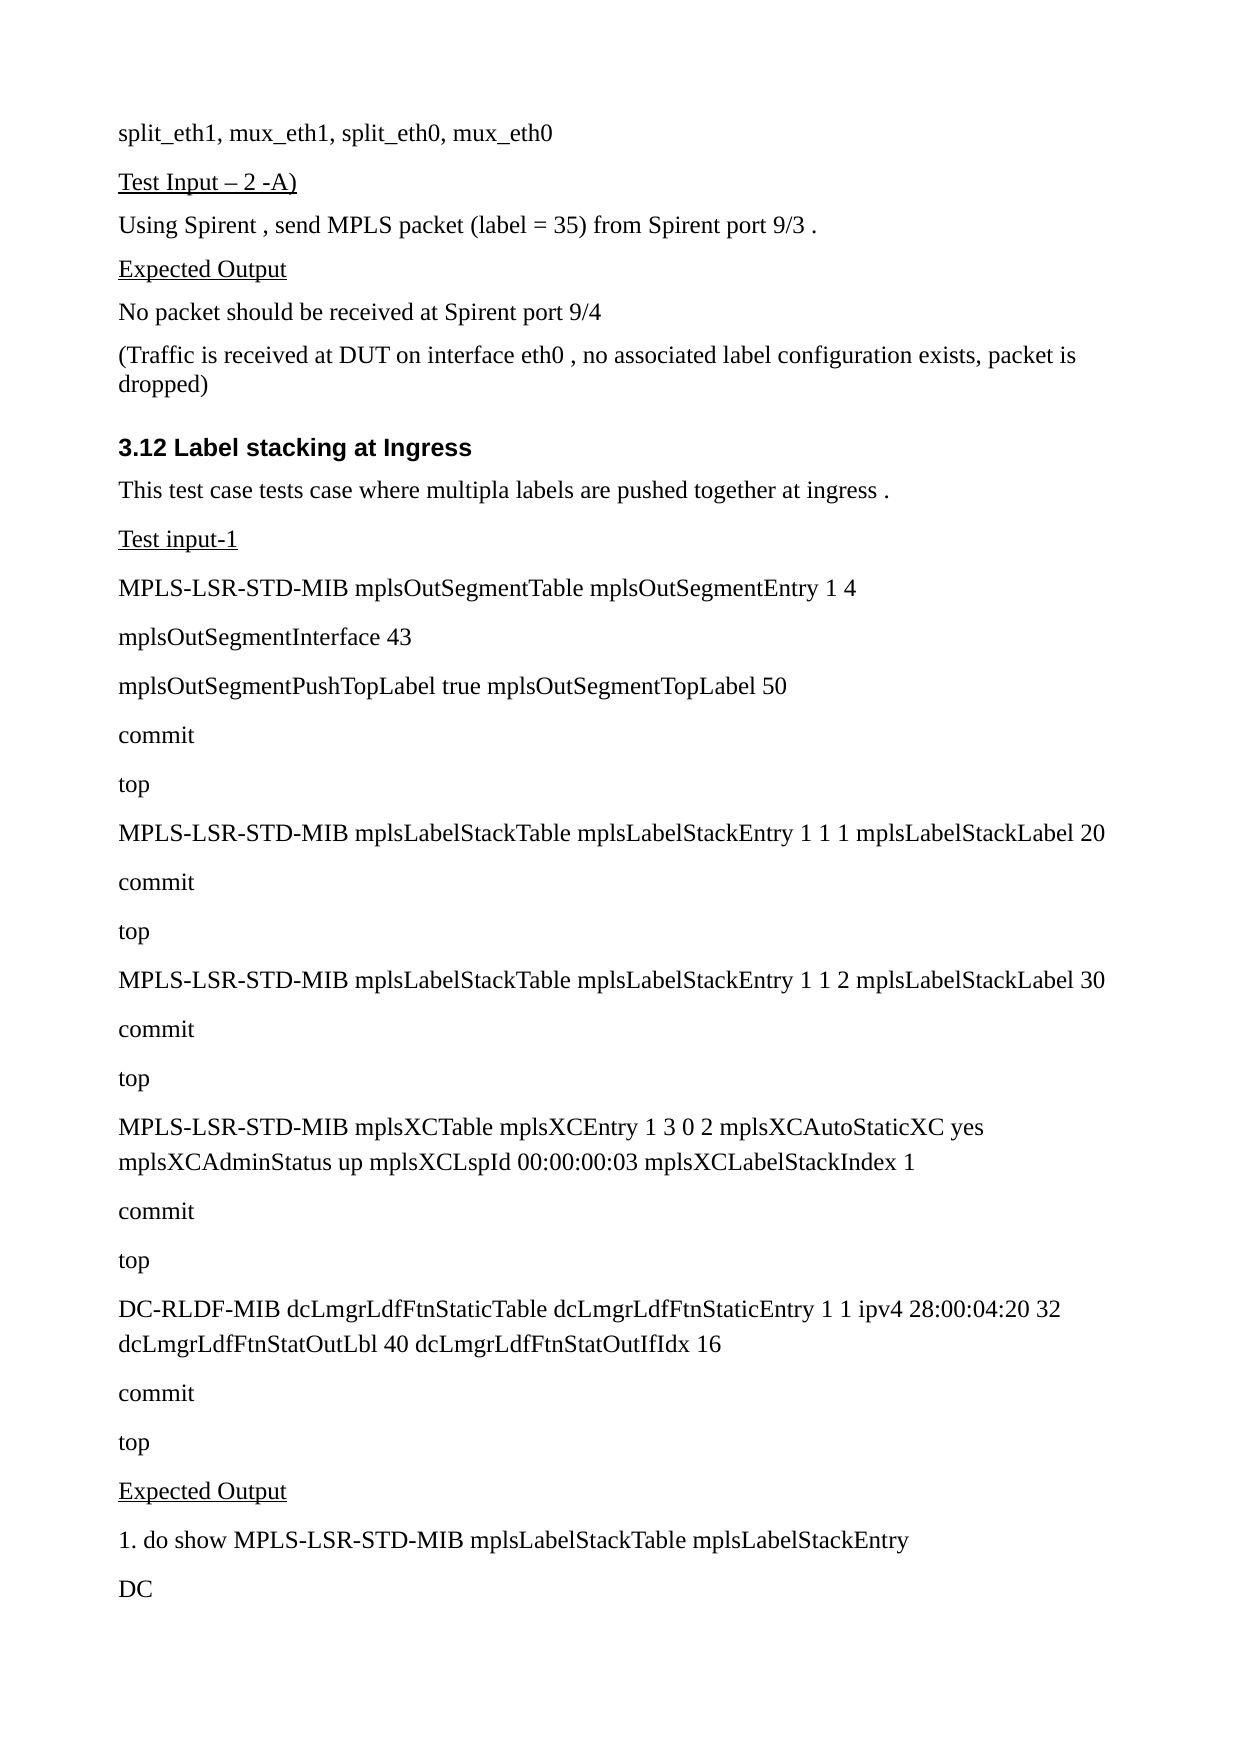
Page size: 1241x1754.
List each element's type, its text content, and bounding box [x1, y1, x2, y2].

text 1. do show MPLS-LSR-STD-MIB mplsLabelStackTable mplsLabelStackEntry [118, 1525, 1122, 1554]
text MPLS-LSR-STD-MIB mplsOutSegmentTable mplsOutSegmentEntry 1 4 [118, 573, 1122, 602]
text top [118, 1063, 1122, 1092]
text commit [118, 720, 1122, 749]
text DC-RLDF-MIB dcLmgrLdfFtnStaticTable dcLmgrLdfFtnStaticEntry 1 1 ipv4 28:00:04:20 32 dcLmgrLdfFtnStatOutLbl 40 dcLmgrLdfFtnStatOutIfIdx 16 [118, 1294, 1122, 1357]
text MPLS-LSR-STD-MIB mplsLabelStackTable mplsLabelStackEntry 1 1 2 mplsLabelStackLabel 30 [118, 965, 1122, 994]
text top [118, 1427, 1122, 1456]
text commit [118, 1378, 1122, 1406]
text Test input-1 [118, 524, 1122, 552]
text top [118, 1245, 1122, 1274]
text This test case tests case where multipla labels are pushed together at ingress . [118, 475, 1122, 503]
text Test Input – 2 -A) [118, 167, 1122, 196]
text Expected Output [118, 254, 1122, 283]
text Using Spirent , send MPLS packet (label = 35) from Spirent port 9/3 . [118, 211, 1122, 239]
text MPLS-LSR-STD-MIB mplsLabelStackTable mplsLabelStackEntry 1 1 1 mplsLabelStackLabel 20 [118, 818, 1122, 847]
text top [118, 916, 1122, 945]
text MPLS-LSR-STD-MIB mplsXCTable mplsXCEntry 1 3 0 2 mplsXCAutoStaticXC yes mplsXCAdminStatus up mplsXCLspId 00:00:00:03 mplsXCLabelStackIndex 1 [118, 1112, 1122, 1176]
subtitle 3.12 Label stacking at Ingress [118, 433, 1122, 462]
text split_eth1, mux_eth1, split_eth0, mux_eth0 [118, 118, 1122, 147]
text mplsOutSegmentInterface 43 [118, 622, 1122, 651]
text commit [118, 1014, 1122, 1043]
text DC [118, 1574, 1122, 1603]
text No packet should be received at Spirent port 9/4 [118, 297, 1122, 326]
text Expected Output [118, 1476, 1122, 1504]
text top [118, 769, 1122, 798]
text mplsOutSegmentPushTopLabel true mplsOutSegmentTopLabel 50 [118, 671, 1122, 700]
text commit [118, 867, 1122, 896]
text commit [118, 1196, 1122, 1225]
text (Traffic is received at DUT on interface eth0 , no associated label configuration exists, packet is dropped) [118, 341, 1122, 398]
